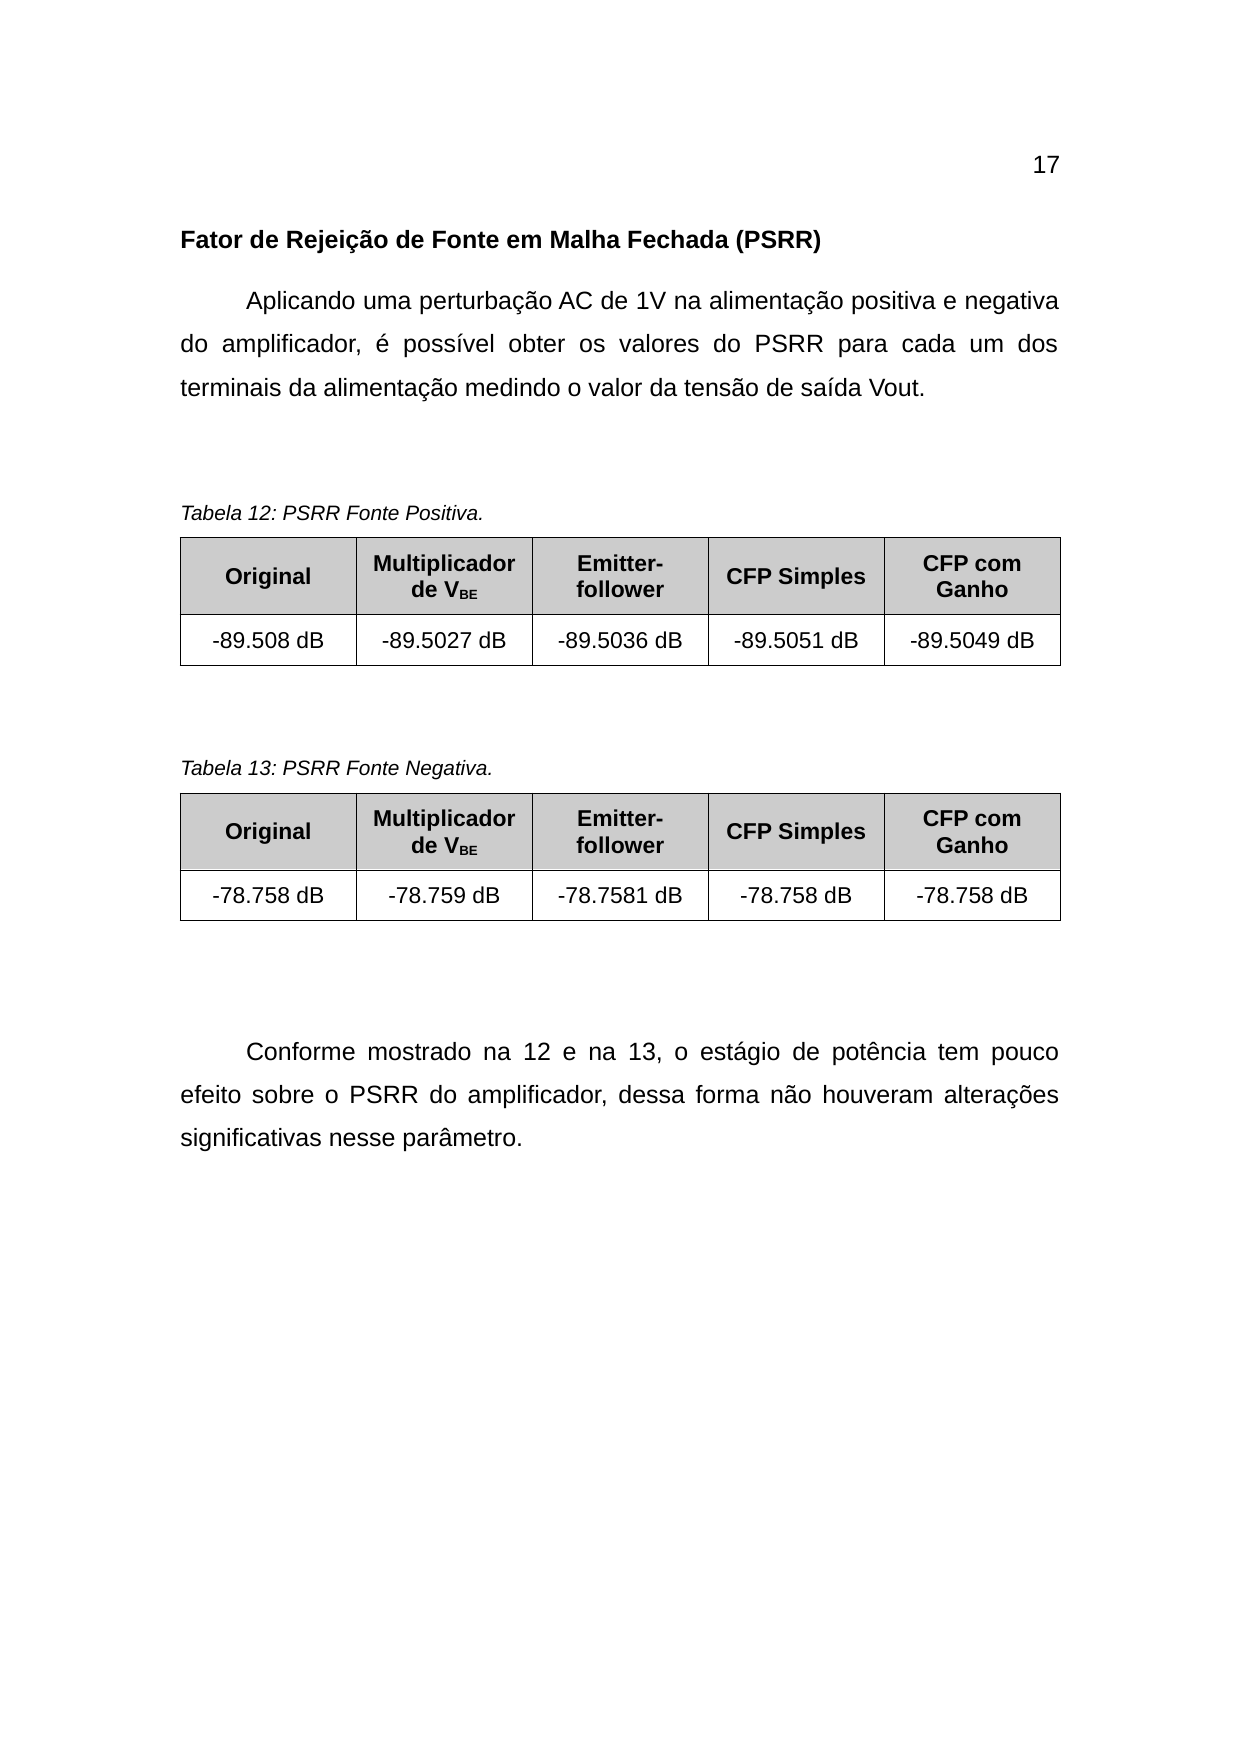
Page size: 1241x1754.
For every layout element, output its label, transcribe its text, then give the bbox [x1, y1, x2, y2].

text Aplicando uma perturbação AC de 1V na alimentação positiva e negativa do amplificador, é possível obter os valores do PSRR para cada um dos terminais da alimentação medindo o valor da tensão de saída Vout. [180, 286, 1060, 401]
table_header Original [181, 538, 356, 614]
table_header Original [181, 794, 356, 869]
text Tabela 12: PSRR Fonte Positiva. [180, 501, 1060, 524]
table_cell -78.759 dB [357, 871, 532, 920]
table_header Emitter-follower [533, 794, 708, 869]
subtitle Fator de Rejeição de Fonte em Malha Fechada (PSRR) [180, 225, 1060, 254]
table_header CFP Simples [709, 794, 884, 869]
table_cell -78.7581 dB [533, 871, 708, 920]
table_header CFP com Ganho [885, 794, 1060, 869]
table_header CFP com Ganho [885, 538, 1060, 614]
table_cell -89.5036 dB [533, 615, 708, 665]
table_header CFP Simples [709, 538, 884, 614]
table_cell -78.758 dB [181, 871, 356, 920]
text Conforme mostrado na Tabela 12 e na Tabela 13, o estágio de potência tem pouco efeito sobre o PSRR do amplificador, dessa forma não houveram alterações significativas nesse parâmetro. [180, 1037, 1060, 1152]
text Tabela 13: PSRR Fonte Negativa. [180, 756, 1060, 780]
table_cell -89.5051 dB [709, 615, 884, 665]
table_header Multiplicador de VBE [357, 794, 532, 869]
table_cell -78.758 dB [709, 871, 884, 920]
table_header Multiplicador de VBE [357, 538, 532, 614]
table_cell -89.508 dB [181, 615, 356, 665]
table_cell -78.758 dB [885, 871, 1060, 920]
table_cell -89.5049 dB [885, 615, 1060, 665]
table_header Emitter-follower [533, 538, 708, 614]
table_cell -89.5027 dB [357, 615, 532, 665]
